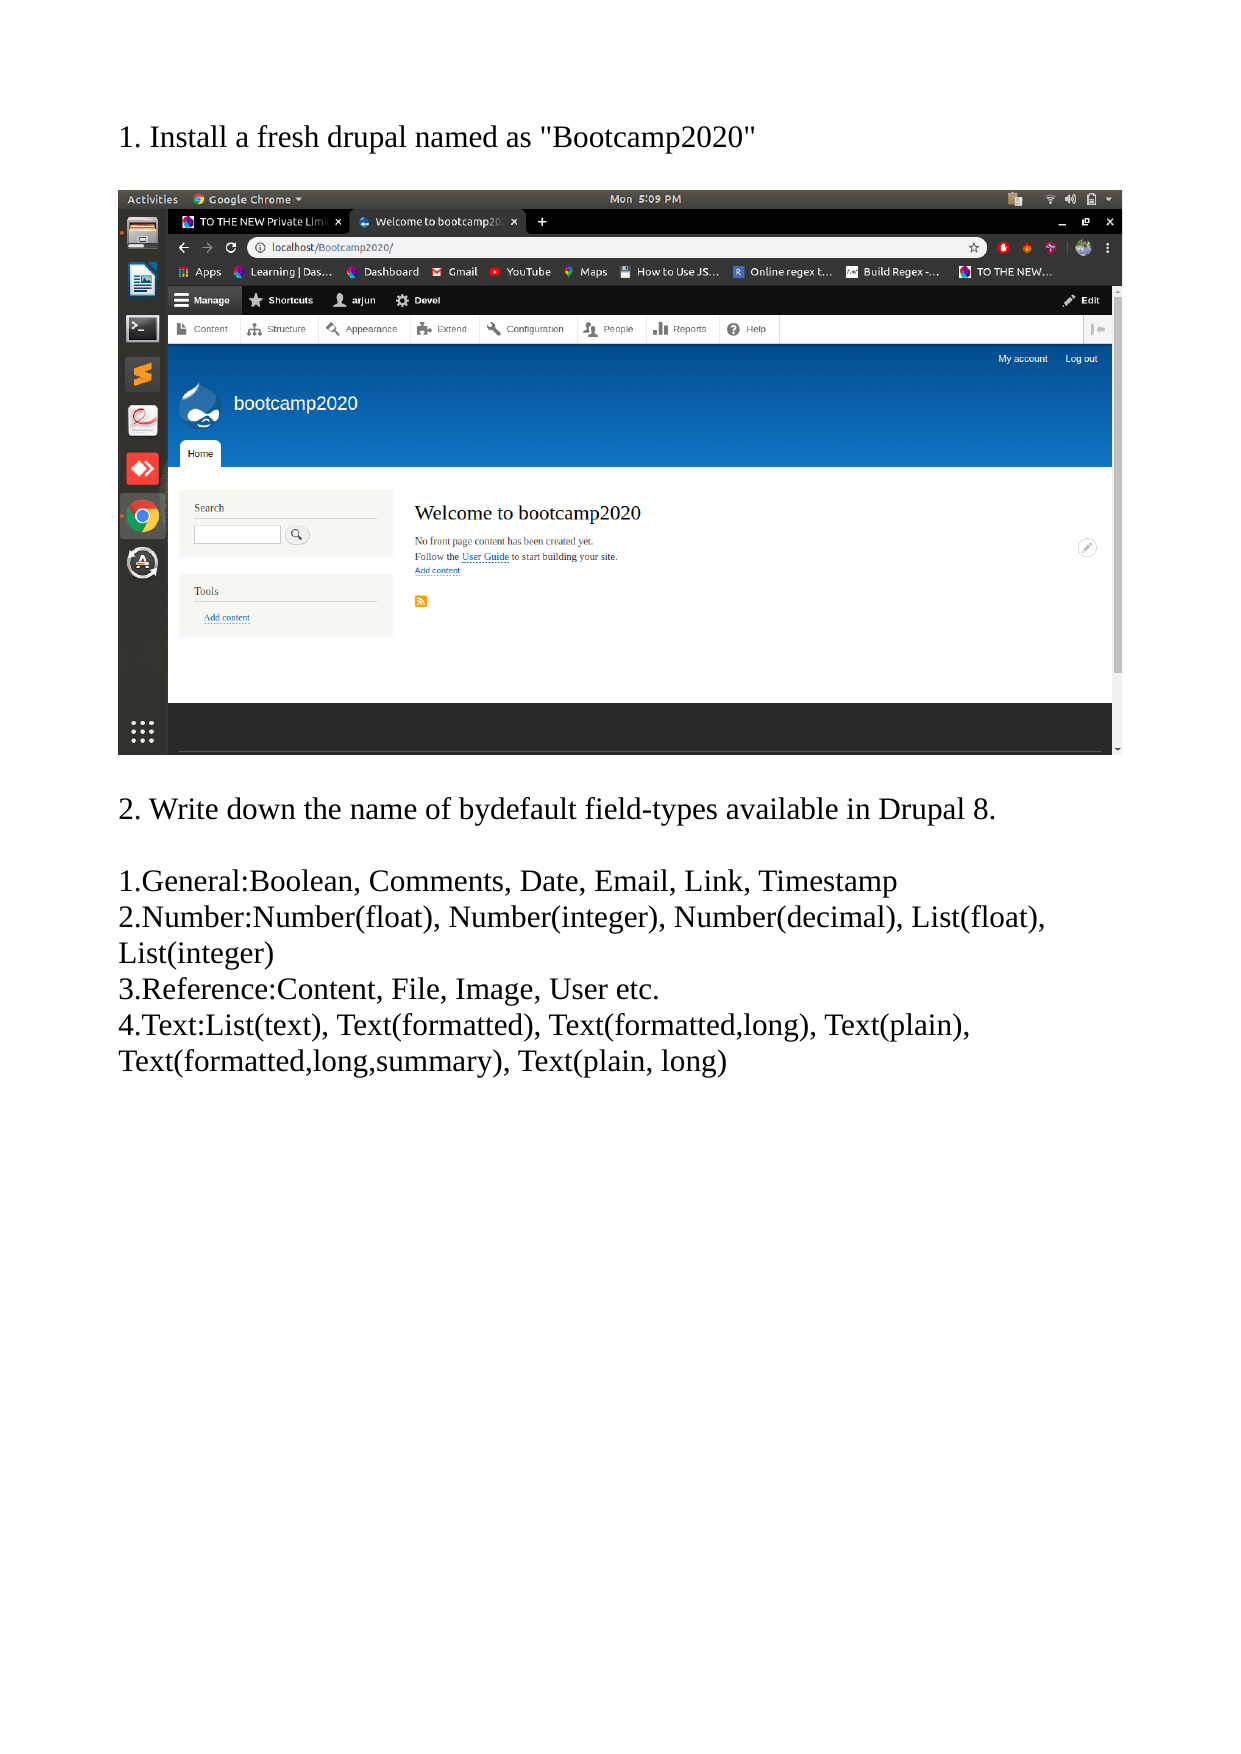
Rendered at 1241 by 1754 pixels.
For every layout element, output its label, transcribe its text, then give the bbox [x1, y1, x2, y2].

text 2. Write down the name of bydefault field-types available in Drupal 8. [118, 790, 1122, 826]
text 2.Number:Number(float), Number(integer), Number(decimal), List(float), List(integer) [118, 898, 1122, 970]
text 4.Text:List(text), Text(formatted), Text(formatted,long), Text(plain), Text(formatted,long,summary), Text(plain, long) [118, 1006, 1122, 1078]
text 3.Reference:Content, File, Image, User etc. [118, 970, 1122, 1006]
text 1. Install a fresh drupal named as "Bootcamp2020" [118, 118, 1122, 154]
text 1.General:Boolean, Comments, Date, Email, Link, Timestamp [118, 862, 1122, 898]
picture [118, 190, 1123, 755]
